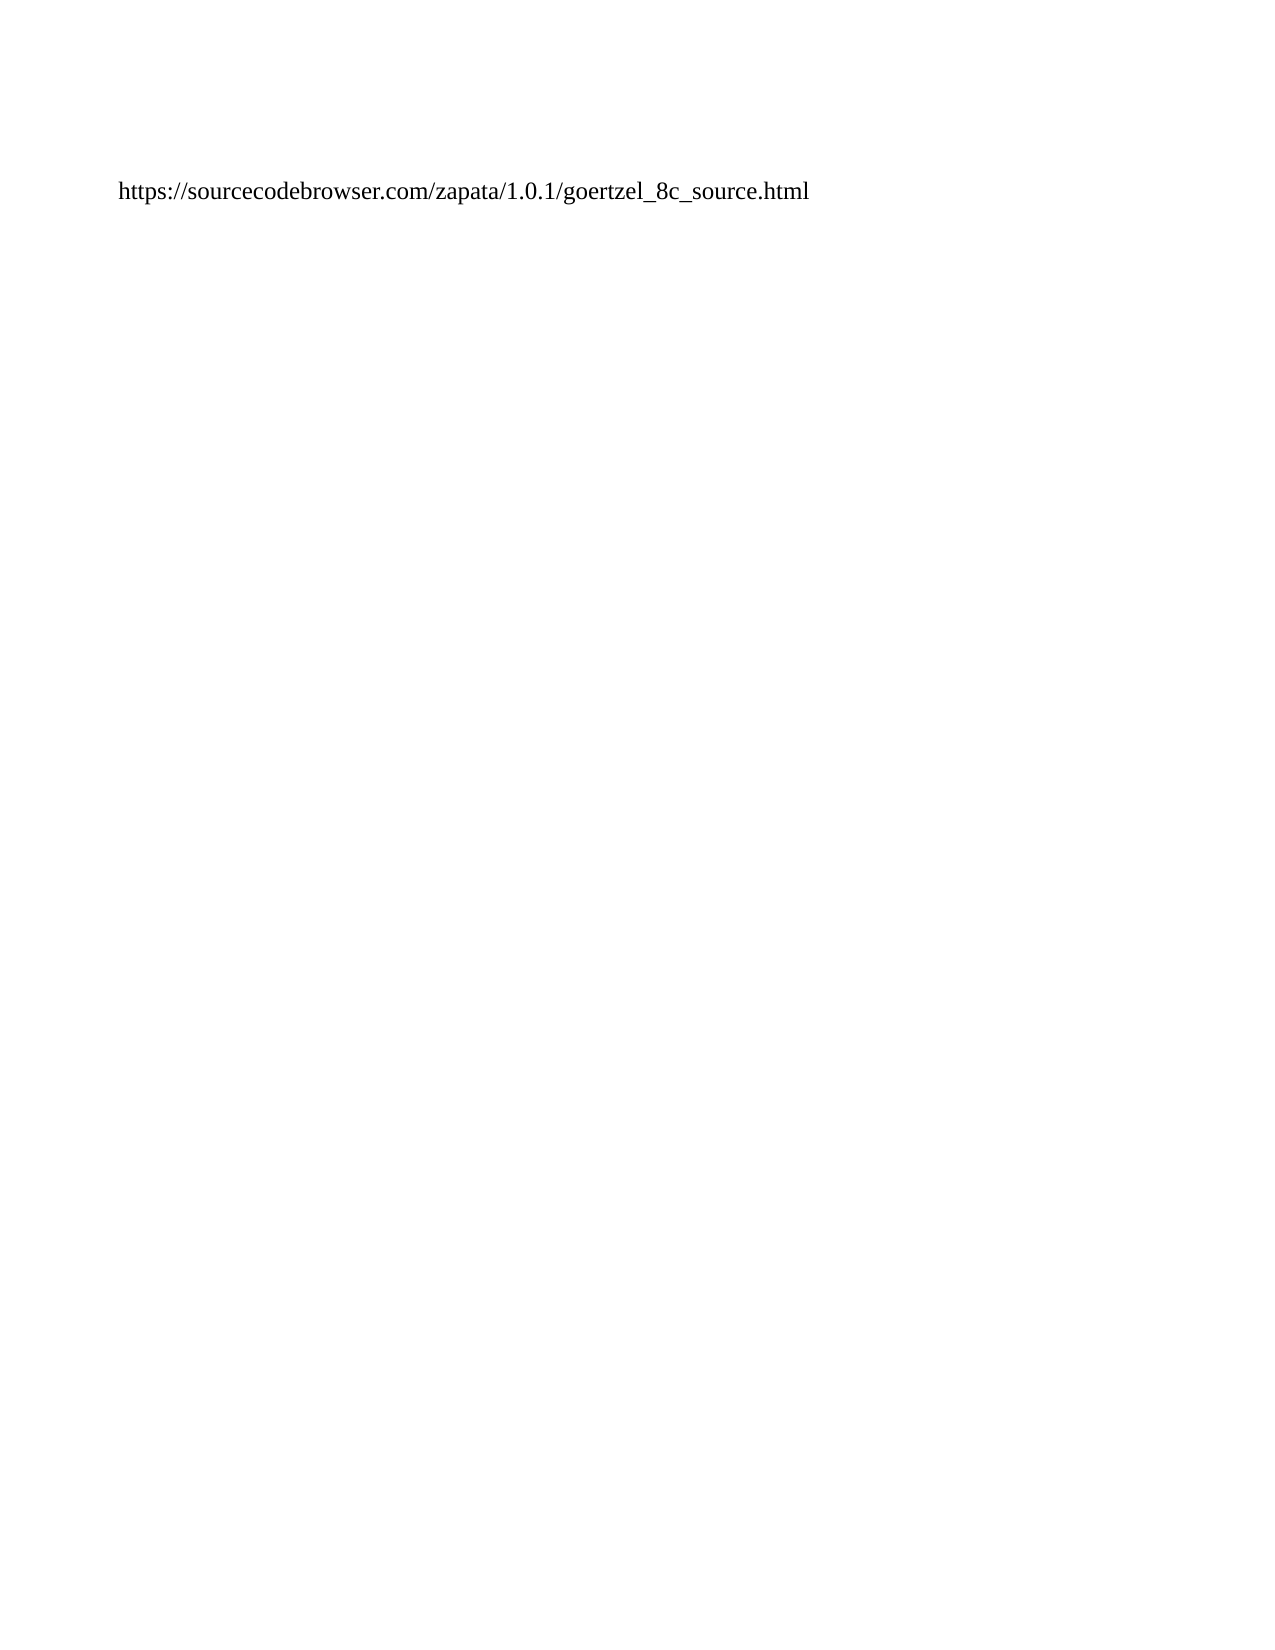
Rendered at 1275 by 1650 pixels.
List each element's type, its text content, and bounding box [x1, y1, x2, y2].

text https://sourcecodebrowser.com/zapata/1.0.1/goertzel_8c_source.html [118, 176, 1157, 205]
